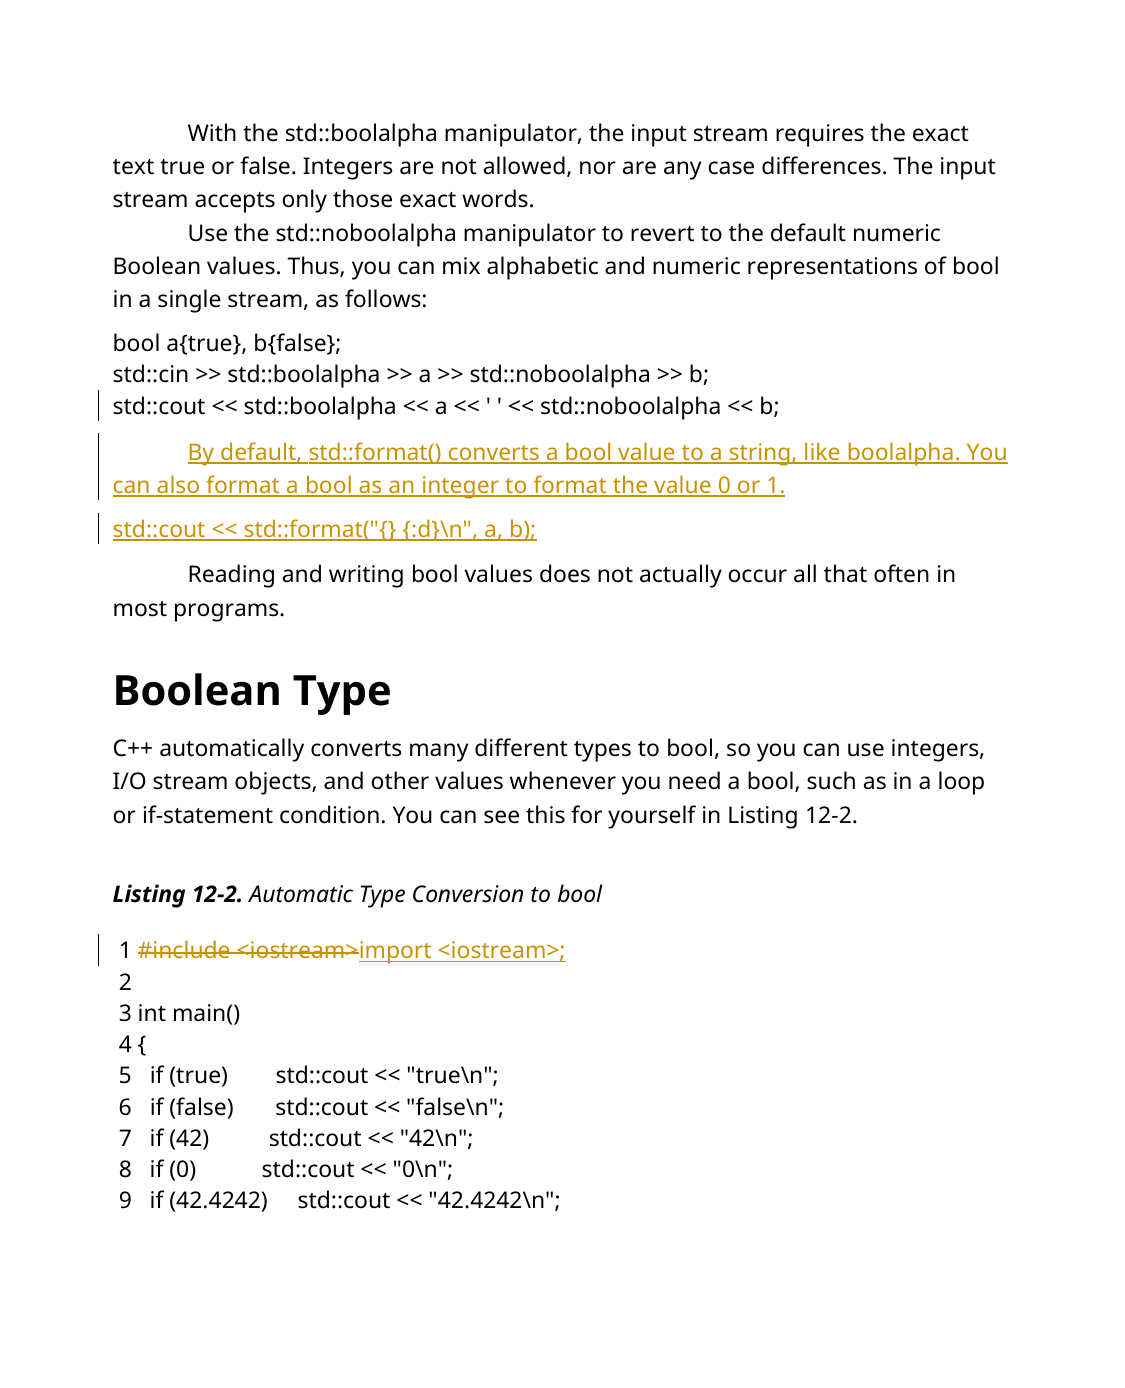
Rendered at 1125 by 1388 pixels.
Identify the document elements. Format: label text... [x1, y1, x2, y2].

text Listing 12-2. Automatic Type Conversion to bool [112, 878, 1012, 909]
text std::cout << std::boolalpha << a << ' ' << std::noboolalpha << b; [112, 390, 1012, 421]
text 2 [112, 966, 1012, 997]
text Reading and writing bool values does not actually occur all that often in most programs. [112, 556, 1012, 623]
text By default, std::format() converts a bool value to a string, like boolalpha. You can also format a bool as an integer to format the value 0 or 1. [112, 433, 1012, 500]
subtitle Boolean Type [112, 661, 1012, 717]
text 7 if (42) std::cout << "42\n"; [112, 1122, 1012, 1153]
text 3 int main() [112, 997, 1012, 1028]
text C++ automatically converts many different types to bool, so you can use integers, I/O stream objects, and other values whenever you need a bool, such as in a loop or if-statement condition. You can see this for yourself in Listing 12-2. [112, 730, 1012, 830]
text std::cin >> std::boolalpha >> a >> std::noboolalpha >> b; [112, 358, 1012, 390]
text std::cout << std::format("{} {:d}\n", a, b); [112, 513, 1012, 544]
text bool a{true}, b{false}; [112, 327, 1012, 358]
text 1 import <iostream>; [112, 934, 1012, 966]
text 8 if (0) std::cout << "0\n"; [112, 1153, 1012, 1184]
text With the std::boolalpha manipulator, the input stream requires the exact text true or false. Integers are not allowed, nor are any case differences. The input stream accepts only those exact words. [112, 115, 1012, 215]
text 5 if (true) std::cout << "true\n"; [112, 1059, 1012, 1091]
text Use the std::noboolalpha manipulator to revert to the default numeric Boolean values. Thus, you can mix alphabetic and numeric representations of bool in a single stream, as follows: [112, 215, 1012, 315]
text 6 if (false) std::cout << "false\n"; [112, 1091, 1012, 1122]
text 9 if (42.4242) std::cout << "42.4242\n"; [112, 1184, 1012, 1216]
text 4 { [112, 1028, 1012, 1059]
